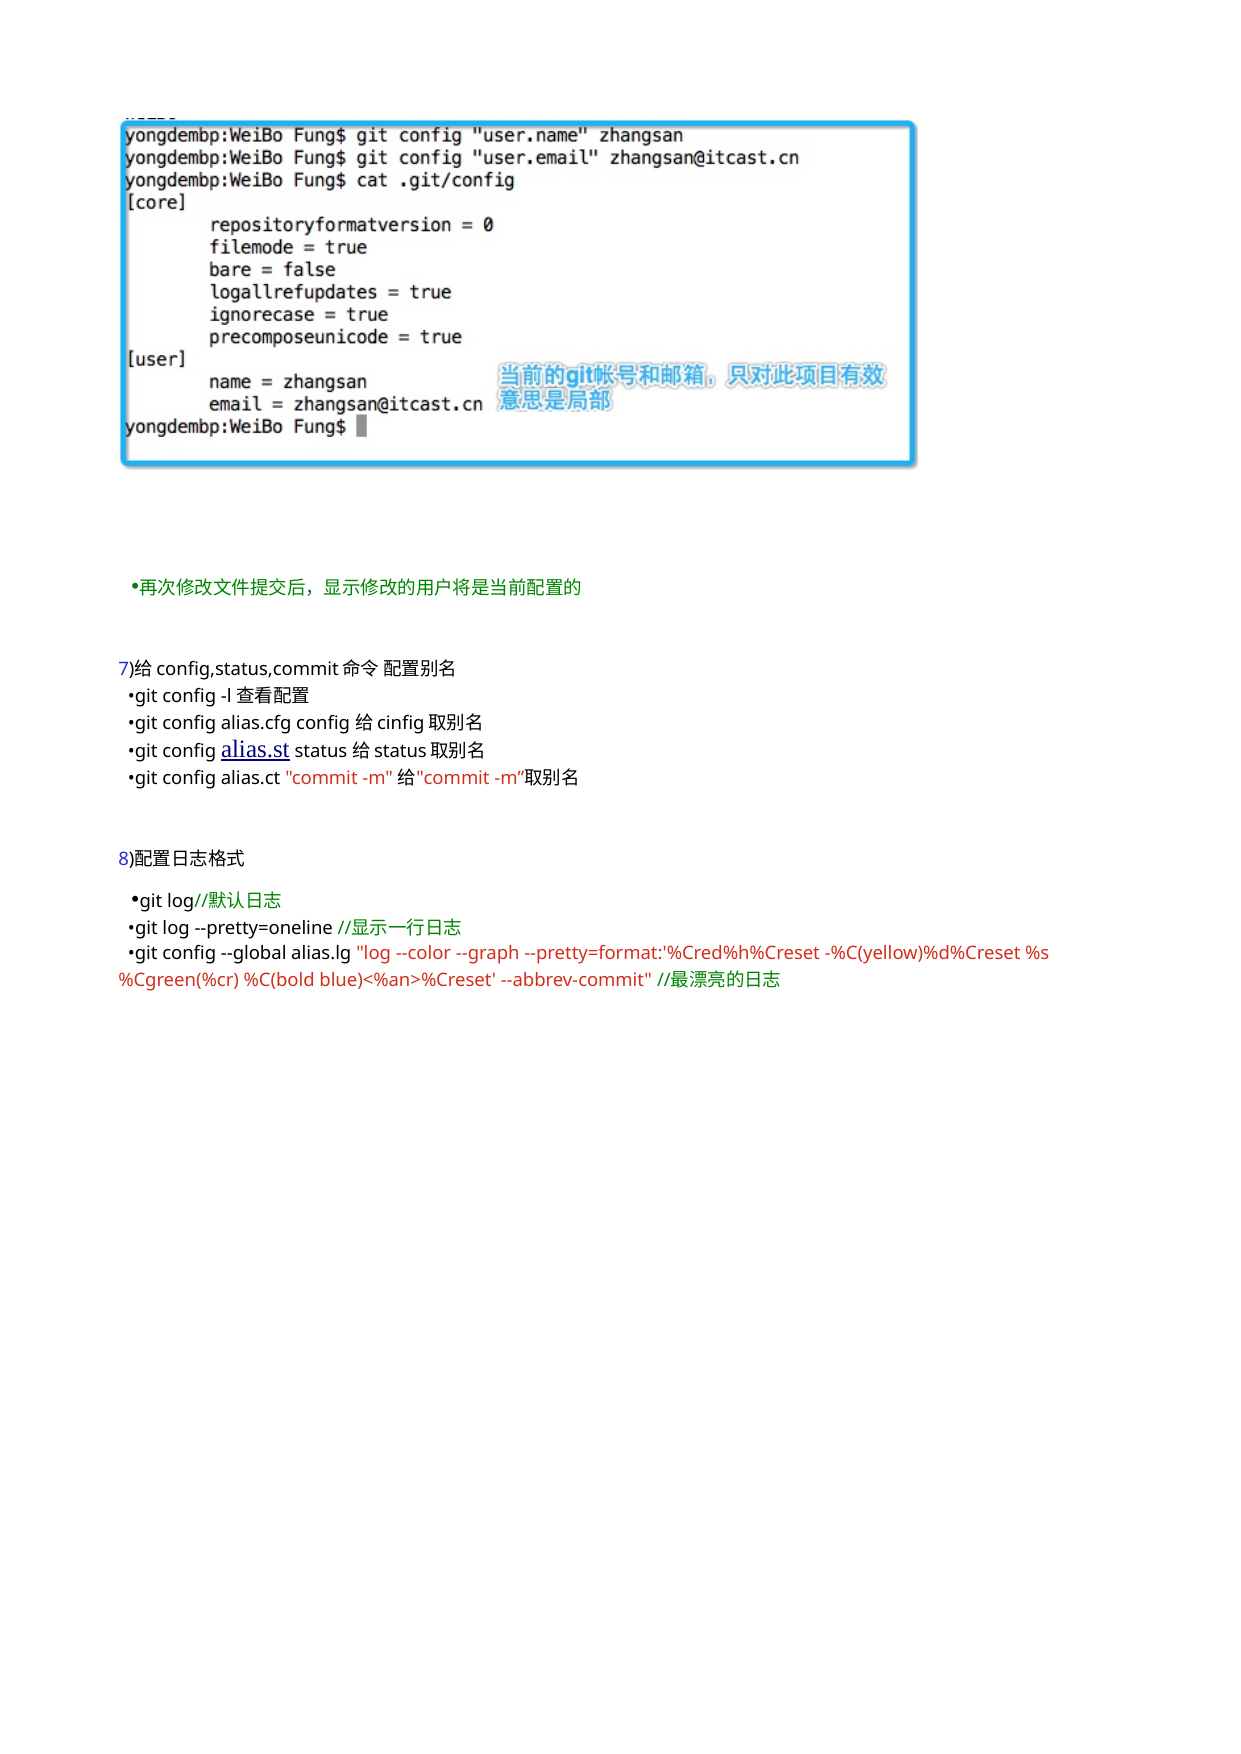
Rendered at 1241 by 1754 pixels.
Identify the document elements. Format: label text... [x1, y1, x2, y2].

text •git log//默认日志 •git log --pretty=oneline //显示一行日志 •git config --global alias.lg "log --color --graph --pretty=format:'%Cred%h%Creset -%C(yellow)%d%Creset %s %Cgreen(%cr) %C(bold blue)<%an>%Creset' --abbrev-commit" //最漂亮的日志 [118, 884, 1122, 992]
text 8)配置日志格式 [118, 844, 1122, 871]
picture [118, 118, 919, 470]
text 7)给config,status,commit命令 配置别名 •git config -l 查看配置 •git config alias.cfg config 给cinfig取别名 •git config alias.st status 给status取别名 •git config alias.ct "commit -m" 给"commit -m”取别名 [118, 654, 1122, 790]
text •再次修改文件提交后，显示修改的用户将是当前配置的 [118, 571, 1122, 600]
